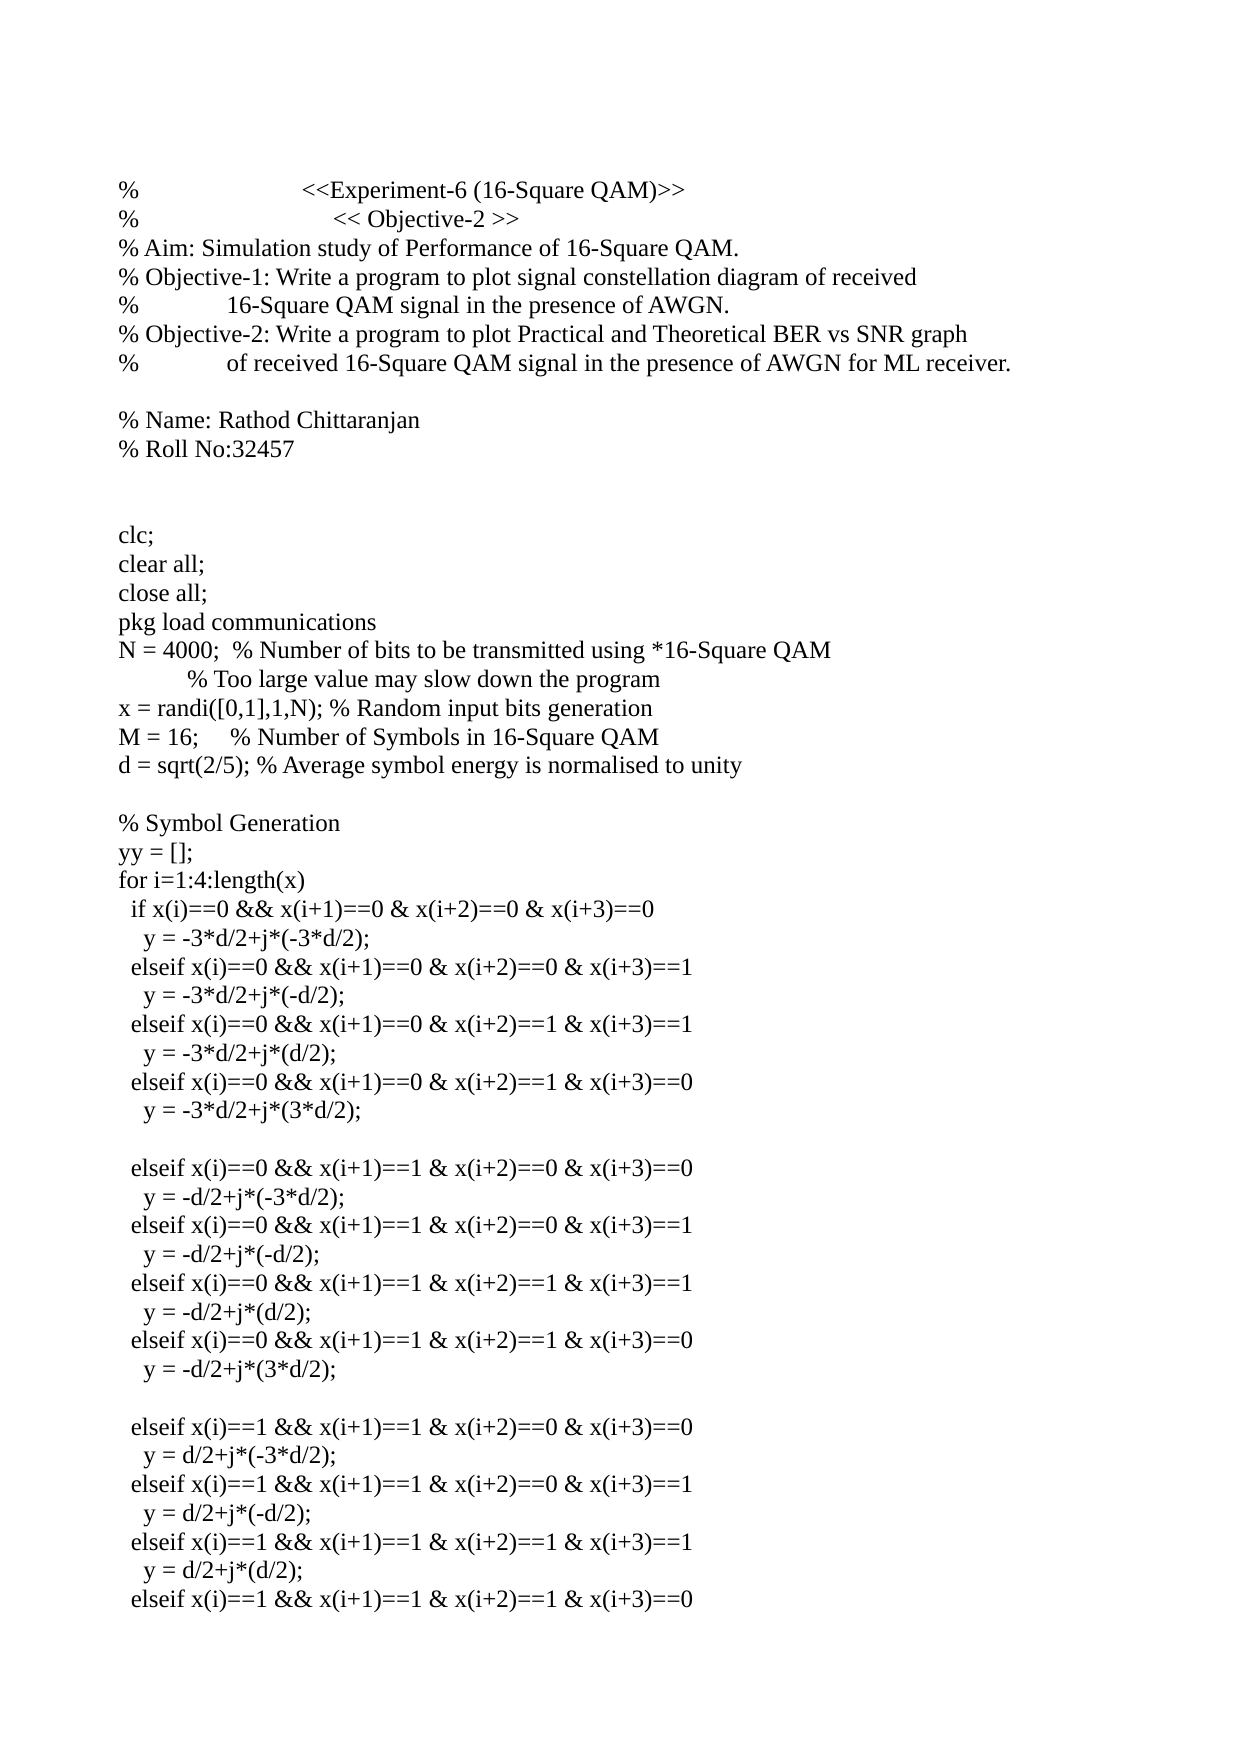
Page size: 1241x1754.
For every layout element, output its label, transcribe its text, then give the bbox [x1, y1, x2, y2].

text elseif x(i)==1 && x(i+1)==1 & x(i+2)==1 & x(i+3)==0 [118, 1584, 1122, 1613]
text y = -3*d/2+j*(3*d/2); [118, 1096, 1122, 1124]
text elseif x(i)==0 && x(i+1)==0 & x(i+2)==1 & x(i+3)==1 [118, 1009, 1122, 1038]
text y = -d/2+j*(d/2); [118, 1297, 1122, 1326]
text elseif x(i)==1 && x(i+1)==1 & x(i+2)==1 & x(i+3)==1 [118, 1527, 1122, 1556]
text % Objective-2: Write a program to plot Practical and Theoretical BER vs SNR graph [118, 319, 1122, 348]
text elseif x(i)==0 && x(i+1)==0 & x(i+2)==0 & x(i+3)==1 [118, 952, 1122, 981]
text % Too large value may slow down the program [118, 664, 1122, 693]
text % Aim: Simulation study of Performance of 16-Square QAM. [118, 233, 1122, 262]
text elseif x(i)==0 && x(i+1)==1 & x(i+2)==0 & x(i+3)==0 [118, 1153, 1122, 1182]
text y = d/2+j*(d/2); [118, 1556, 1122, 1584]
text y = -d/2+j*(-3*d/2); [118, 1182, 1122, 1211]
text x = randi([0,1],1,N); % Random input bits generation [118, 693, 1122, 722]
text close all; [118, 578, 1122, 607]
text % Roll No:32457 [118, 434, 1122, 463]
text % Objective-1: Write a program to plot signal constellation diagram of received [118, 262, 1122, 291]
text y = -3*d/2+j*(-3*d/2); [118, 923, 1122, 952]
text y = d/2+j*(-d/2); [118, 1498, 1122, 1527]
text y = d/2+j*(-3*d/2); [118, 1441, 1122, 1469]
text clear all; [118, 549, 1122, 578]
text % of received 16-Square QAM signal in the presence of AWGN for ML receiver. [118, 348, 1122, 377]
text y = -d/2+j*(-d/2); [118, 1239, 1122, 1268]
text yy = []; [118, 837, 1122, 866]
text elseif x(i)==1 && x(i+1)==1 & x(i+2)==0 & x(i+3)==1 [118, 1469, 1122, 1498]
text % Symbol Generation [118, 808, 1122, 837]
text if x(i)==0 && x(i+1)==0 & x(i+2)==0 & x(i+3)==0 [118, 894, 1122, 923]
text pkg load communications [118, 607, 1122, 636]
text elseif x(i)==0 && x(i+1)==1 & x(i+2)==1 & x(i+3)==0 [118, 1326, 1122, 1354]
text % <<Experiment-6 (16-Square QAM)>> [118, 176, 1122, 204]
text for i=1:4:length(x) [118, 866, 1122, 894]
text N = 4000; % Number of bits to be transmitted using *16-Square QAM [118, 636, 1122, 664]
text M = 16; % Number of Symbols in 16-Square QAM [118, 722, 1122, 751]
text d = sqrt(2/5); % Average symbol energy is normalised to unity [118, 751, 1122, 779]
text clc; [118, 521, 1122, 549]
text % 16-Square QAM signal in the presence of AWGN. [118, 291, 1122, 319]
text % << Objective-2 >> [118, 204, 1122, 233]
text elseif x(i)==0 && x(i+1)==0 & x(i+2)==1 & x(i+3)==0 [118, 1067, 1122, 1096]
text elseif x(i)==1 && x(i+1)==1 & x(i+2)==0 & x(i+3)==0 [118, 1412, 1122, 1441]
text y = -d/2+j*(3*d/2); [118, 1354, 1122, 1383]
text elseif x(i)==0 && x(i+1)==1 & x(i+2)==1 & x(i+3)==1 [118, 1268, 1122, 1297]
text % Name: Rathod Chittaranjan [118, 406, 1122, 434]
text y = -3*d/2+j*(-d/2); [118, 981, 1122, 1009]
text elseif x(i)==0 && x(i+1)==1 & x(i+2)==0 & x(i+3)==1 [118, 1211, 1122, 1239]
text y = -3*d/2+j*(d/2); [118, 1038, 1122, 1067]
